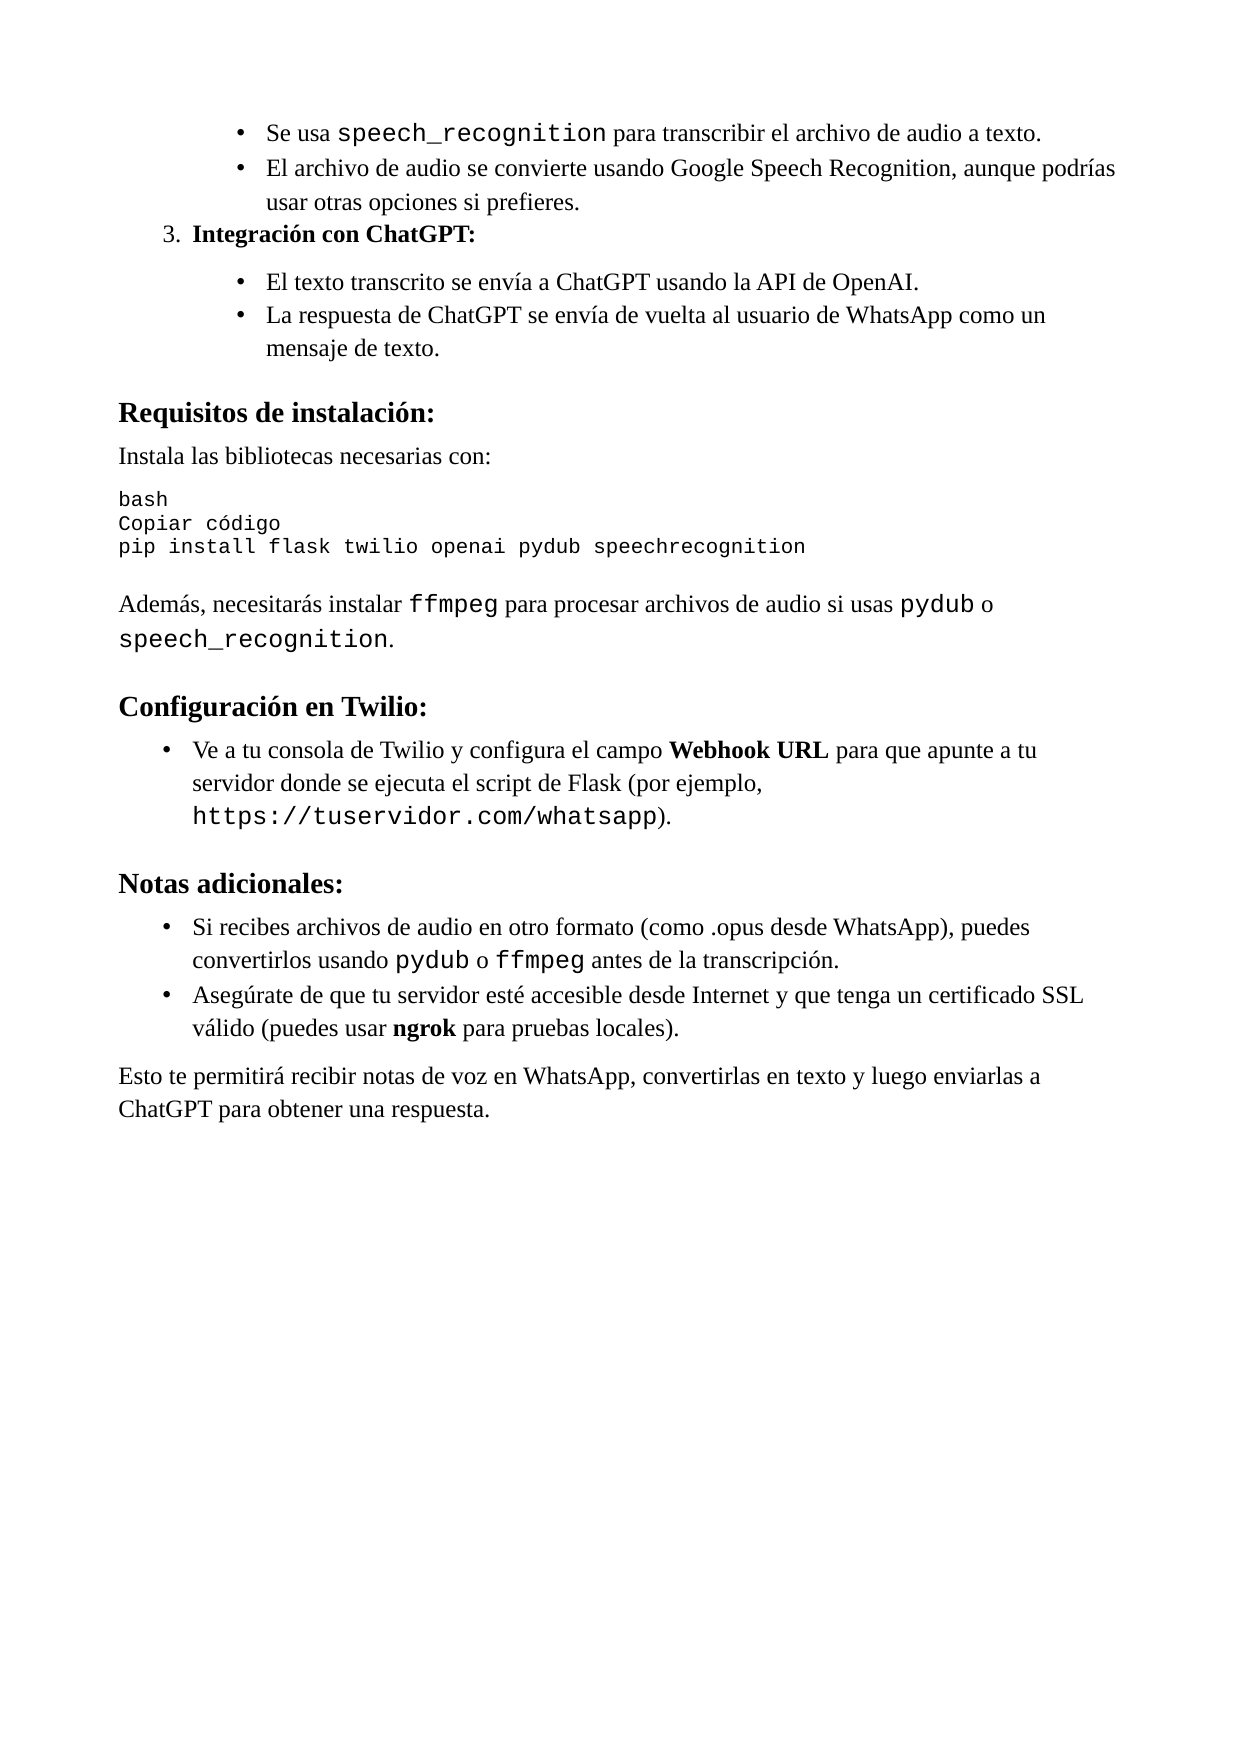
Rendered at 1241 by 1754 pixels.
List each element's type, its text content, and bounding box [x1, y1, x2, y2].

list La respuesta de ChatGPT se envía de vuelta al usuario de WhatsApp como un mensaje de texto. [236, 300, 1122, 362]
text Copiar código [118, 513, 1122, 536]
list El texto transcrito se envía a ChatGPT usando la API de OpenAI. [236, 267, 1122, 296]
subtitle Configuración en Twilio: [118, 689, 1122, 723]
text Además, necesitarás instalar ffmpeg para procesar archivos de audio si usas pydub o speech_recognition. [118, 589, 1122, 655]
text Instala las bibliotecas necesarias con: [118, 441, 1122, 470]
subtitle Requisitos de instalación: [118, 395, 1122, 429]
list Asegúrate de que tu servidor esté accesible desde Internet y que tenga un certificado SSL válido (puedes usar ngrok para pruebas locales). [162, 980, 1122, 1042]
list El archivo de audio se convierte usando Google Speech Recognition, aunque podrías usar otras opciones si prefieres. [236, 153, 1122, 215]
list Ve a tu consola de Twilio y configura el campo Webhook URL para que apunte a tu servidor donde se ejecuta el script de Flask (por ejemplo, https://tuservidor.com/whatsapp). [162, 735, 1122, 832]
list Si recibes archivos de audio en otro formato (como .opus desde WhatsApp), puedes convertirlos usando pydub o ffmpeg antes de la transcripción. [162, 912, 1122, 976]
text pip install flask twilio openai pydub speechrecognition [118, 536, 1122, 560]
text Esto te permitirá recibir notas de voz en WhatsApp, convertirlas en texto y luego enviarlas a ChatGPT para obtener una respuesta. [118, 1061, 1122, 1123]
subtitle Notas adicionales: [118, 866, 1122, 899]
list Integración con ChatGPT: [162, 219, 1122, 248]
list Se usa speech_recognition para transcribir el archivo de audio a texto. [236, 118, 1122, 149]
text bash [118, 489, 1122, 513]
